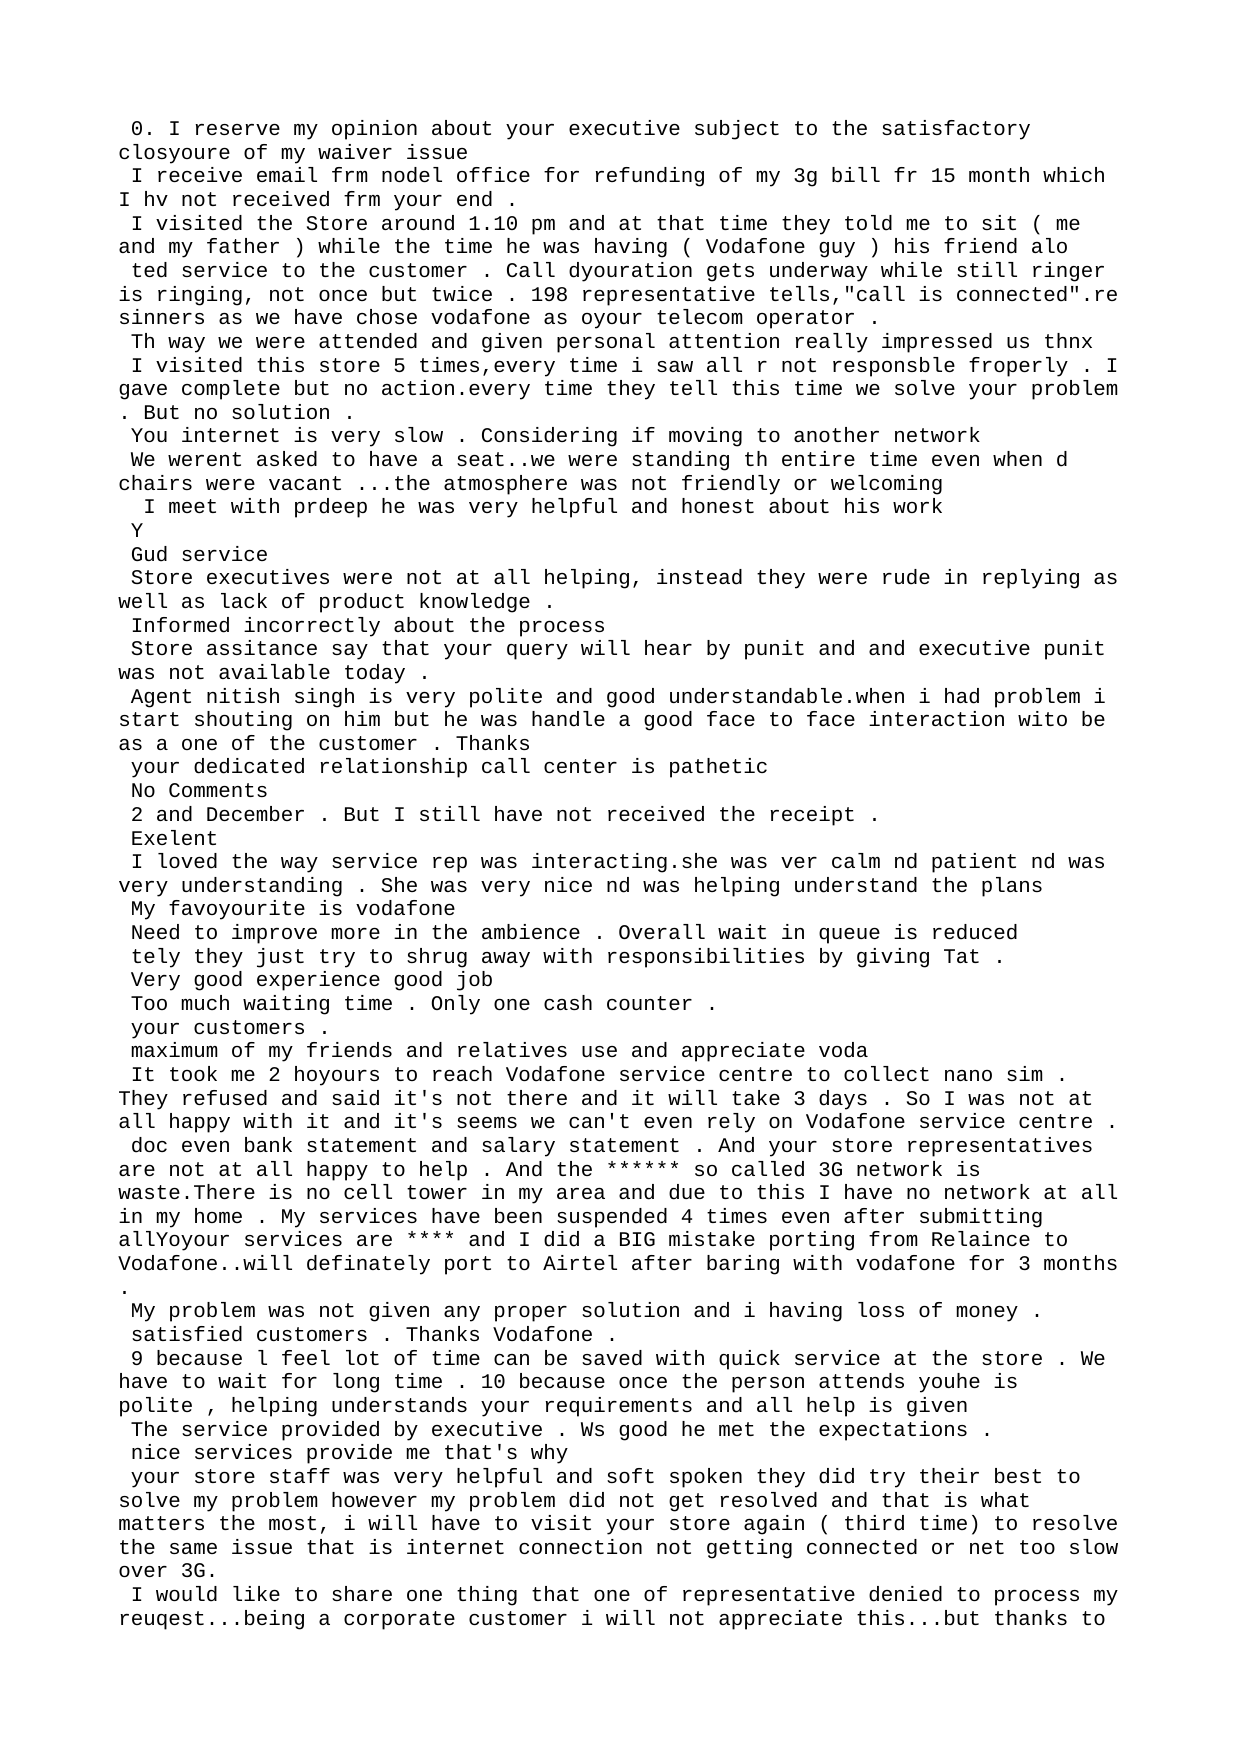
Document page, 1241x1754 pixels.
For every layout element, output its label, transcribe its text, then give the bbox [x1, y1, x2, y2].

text It took me 2 hoyours to reach Vodafone service centre to collect nano sim . They refused and said it's not there and it will take 3 days . So I was not at all happy with it and it's seems we can't even rely on Vodafone service centre . [118, 1064, 1122, 1135]
text your store staff was very helpful and soft spoken they did try their best to solve my problem however my problem did not get resolved and that is what matters the most, i will have to visit your store again ( third time) to resolve the same issue that is internet connection not getting connected or net too slow over 3G. [118, 1466, 1122, 1584]
text tely they just try to shrug away with responsibilities by giving Tat . [118, 946, 1122, 969]
text Exelent [118, 827, 1122, 851]
text You internet is very slow . Considering if moving to another network [118, 426, 1122, 449]
text ted service to the customer . Call dyouration gets underway while still ringer is ringing, not once but twice . 198 representative tells,"call is connected".re sinners as we have chose vodafone as oyour telecom operator . [118, 260, 1122, 331]
text maximum of my friends and relatives use and appreciate voda [118, 1040, 1122, 1064]
text I meet with prdeep he was very helpful and honest about his work [118, 496, 1122, 520]
text I loved the way service rep was interacting.she was ver calm nd patient nd was very understanding . She was very nice nd was helping understand the plans [118, 851, 1122, 898]
text Informed incorrectly about the process [118, 615, 1122, 638]
text I receive email frm nodel office for refunding of my 3g bill fr 15 month which I hv not received frm your end . [118, 165, 1122, 213]
text I visited this store 5 times,every time i saw all r not responsble froperly . I gave complete but no action.every time they tell this time we solve your problem . But no solution . [118, 354, 1122, 426]
text I visited the Store around 1.10 pm and at that time they told me to sit ( me and my father ) while the time he was having ( Vodafone guy ) his friend alo [118, 213, 1122, 260]
text Too much waiting time . Only one cash counter . [118, 993, 1122, 1017]
text Gud service [118, 544, 1122, 567]
text Need to improve more in the ambience . Overall wait in queue is reduced [118, 922, 1122, 946]
text doc even bank statement and salary statement . And your store representatives are not at all happy to help . And the ****** so called 3G network is waste.There is no cell tower in my area and due to this I have no network at all in my home . My services have been suspended 4 times even after submitting allYoyour services are **** and I did a BIG mistake porting from Relaince to Vodafone..will definately port to Airtel after baring with vodafone for 3 months . [118, 1135, 1122, 1300]
text No Comments [118, 780, 1122, 804]
text Very good experience good job [118, 969, 1122, 993]
text your customers . [118, 1017, 1122, 1040]
text nice services provide me that's why [118, 1442, 1122, 1466]
text My favoyourite is vodafone [118, 898, 1122, 922]
text Agent nitish singh is very polite and good understandable.when i had problem i start shouting on him but he was handle a good face to face interaction wito be as a one of the customer . Thanks [118, 686, 1122, 757]
text satisfied customers . Thanks Vodafone . [118, 1324, 1122, 1348]
text My problem was not given any proper solution and i having loss of money . [118, 1300, 1122, 1324]
text your dedicated relationship call center is pathetic [118, 757, 1122, 780]
text I would like to share one thing that one of representative denied to process my reuqest...being a corporate customer i will not appreciate this...but thanks to [118, 1584, 1122, 1631]
text Store executives were not at all helping, instead they were rude in replying as well as lack of product knowledge . [118, 567, 1122, 615]
text We werent asked to have a seat..we were standing th entire time even when d chairs were vacant ...the atmosphere was not friendly or welcoming [118, 449, 1122, 496]
text 0. I reserve my opinion about your executive subject to the satisfactory closyoure of my waiver issue [118, 118, 1122, 165]
text Store assitance say that your query will hear by punit and and executive punit was not available today . [118, 638, 1122, 686]
text The service provided by executive . Ws good he met the expectations . [118, 1419, 1122, 1442]
text Y [118, 520, 1122, 544]
text 2 and December . But I still have not received the receipt . [118, 804, 1122, 827]
text Th way we were attended and given personal attention really impressed us thnx [118, 331, 1122, 354]
text 9 because l feel lot of time can be saved with quick service at the store . We have to wait for long time . 10 because once the person attends youhe is polite , helping understands your requirements and all help is given [118, 1348, 1122, 1419]
